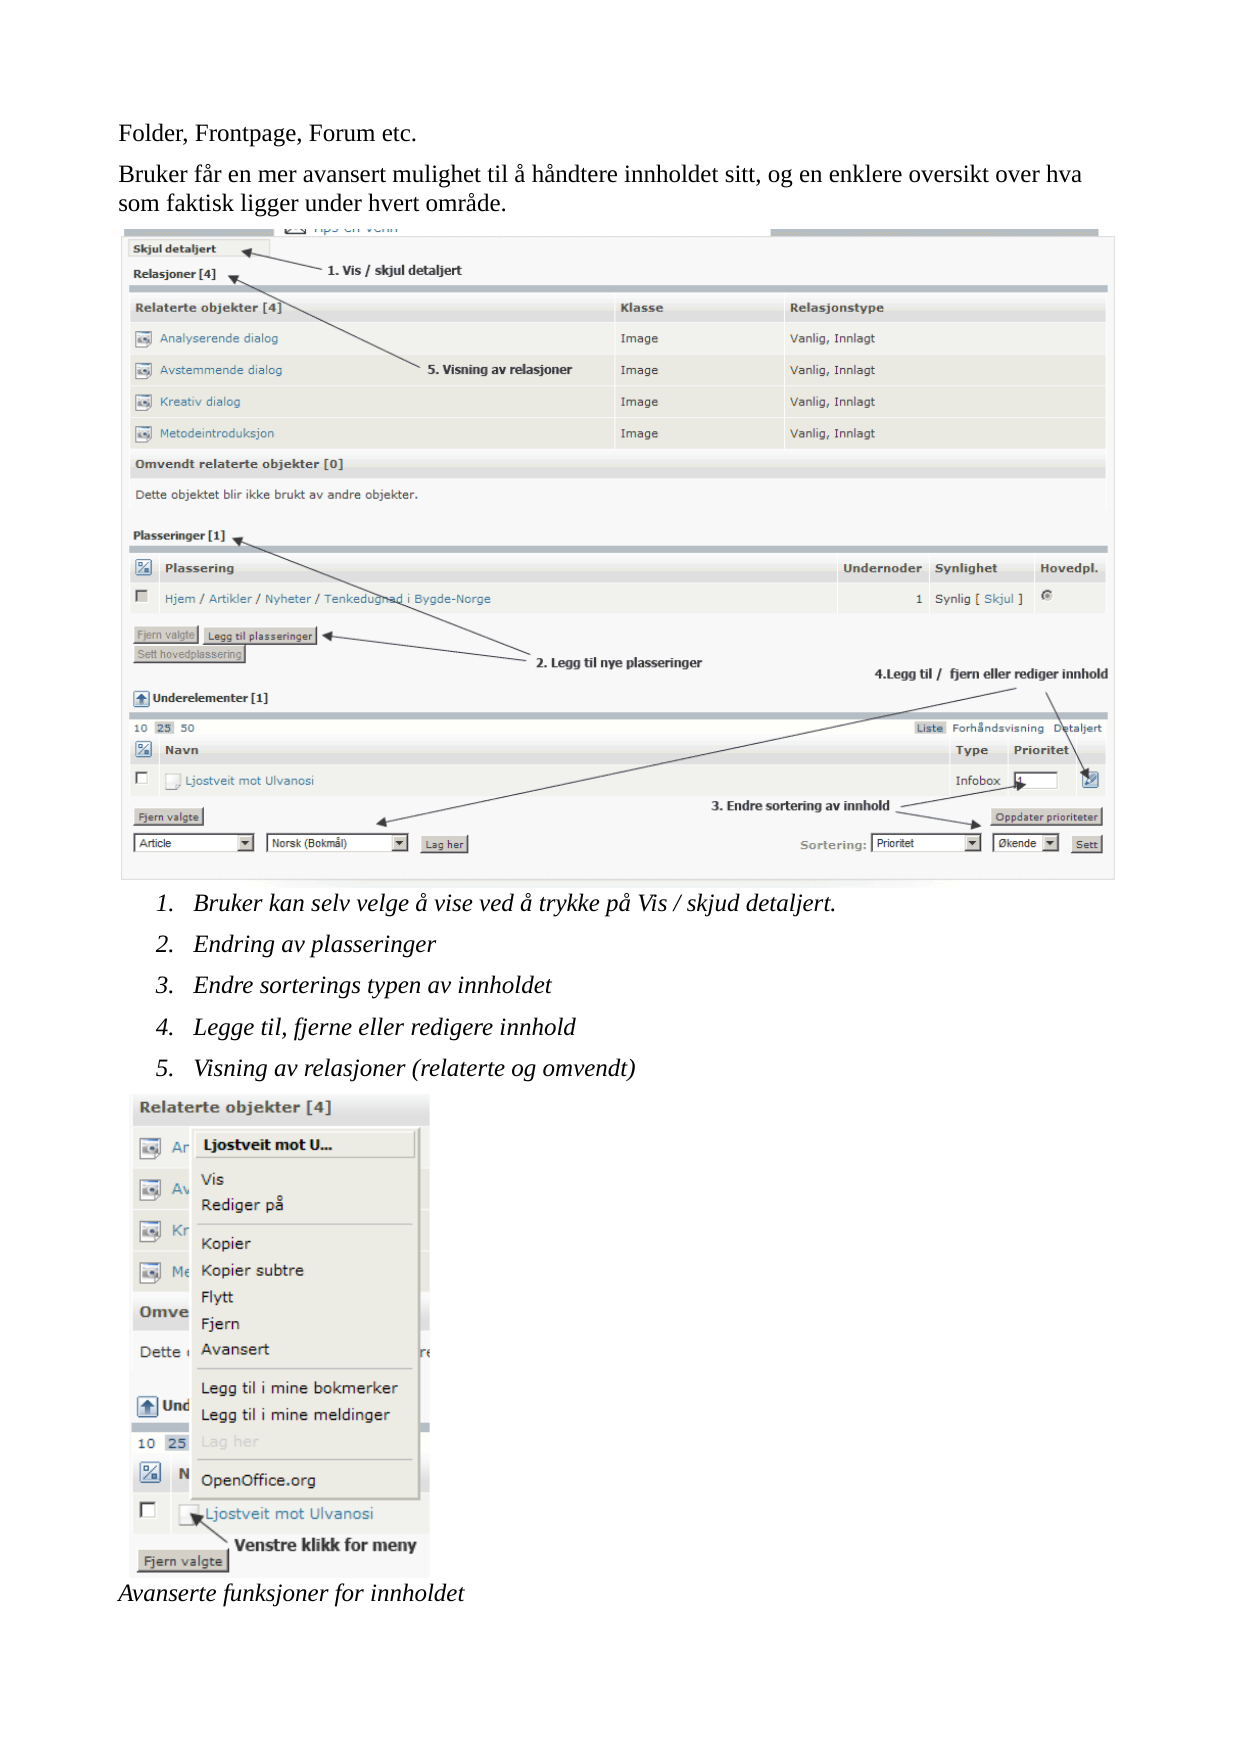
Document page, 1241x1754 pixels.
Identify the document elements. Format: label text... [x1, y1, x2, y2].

text Avanserte funksjoner for innholdet [118, 1094, 1122, 1607]
text Folder, Frontpage, Forum etc. [118, 118, 1122, 147]
picture [118, 229, 1122, 888]
list Bruker kan selv velge å vise ved å trykke på Vis / skjud detaljert. [156, 888, 1122, 917]
list Legge til, fjerne eller redigere innhold [156, 1012, 1122, 1041]
list Endring av plasseringer [156, 929, 1122, 958]
list Visning av relasjoner (relaterte og omvendt) [156, 1053, 1122, 1082]
list Endre sorterings typen av innholdet [156, 971, 1122, 999]
text Bruker får en mer avansert mulighet til å håndtere innholdet sitt, og en enklere oversikt over hva som faktisk ligger under hvert område. [118, 159, 1122, 217]
